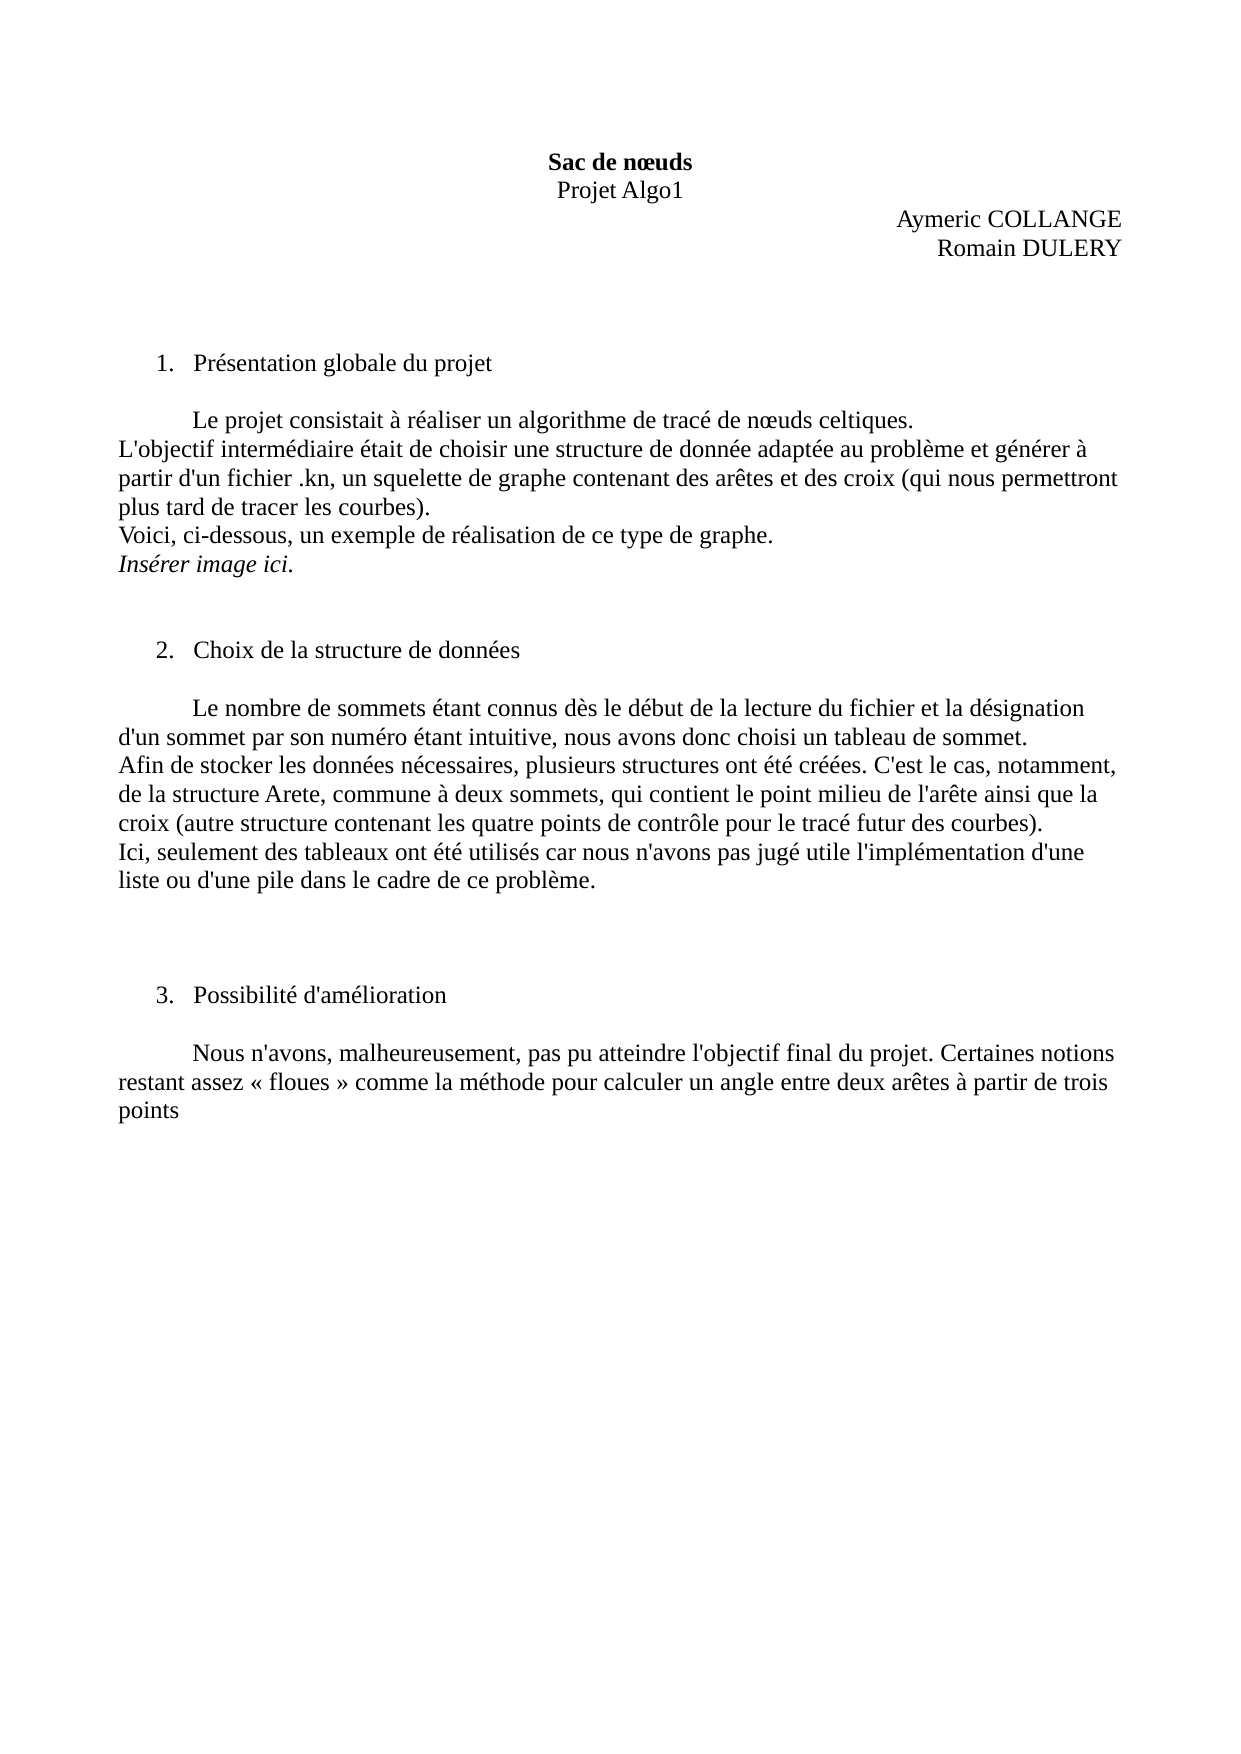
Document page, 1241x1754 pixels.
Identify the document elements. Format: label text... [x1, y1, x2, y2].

text Romain DULERY [118, 233, 1122, 262]
list Présentation globale du projet [156, 348, 1122, 377]
text Insérer image ici. [118, 549, 1122, 578]
text Projet Algo1 [118, 176, 1122, 204]
text Aymeric COLLANGE [118, 204, 1122, 233]
text Le projet consistait à réaliser un algorithme de tracé de nœuds celtiques. [118, 406, 1122, 434]
text Sac de nœuds [118, 147, 1122, 176]
text L'objectif intermédiaire était de choisir une structure de donnée adaptée au problème et générer à partir d'un fichier .kn, un squelette de graphe contenant des arêtes et des croix (qui nous permettront plus tard de tracer les courbes). [118, 434, 1122, 521]
text Afin de stocker les données nécessaires, plusieurs structures ont été créées. C'est le cas, notamment, de la structure Arete, commune à deux sommets, qui contient le point milieu de l'arête ainsi que la croix (autre structure contenant les quatre points de contrôle pour le tracé futur des courbes). [118, 751, 1122, 837]
list Possibilité d'amélioration [156, 981, 1122, 1009]
text Le nombre de sommets étant connus dès le début de la lecture du fichier et la désignation d'un sommet par son numéro étant intuitive, nous avons donc choisi un tableau de sommet. [118, 693, 1122, 751]
text Ici, seulement des tableaux ont été utilisés car nous n'avons pas jugé utile l'implémentation d'une liste ou d'une pile dans le cadre de ce problème. [118, 837, 1122, 894]
text Voici, ci-dessous, un exemple de réalisation de ce type de graphe. [118, 521, 1122, 549]
list Choix de la structure de données [156, 636, 1122, 664]
text Nous n'avons, malheureusement, pas pu atteindre l'objectif final du projet. Certaines notions restant assez « floues » comme la méthode pour calculer un angle entre deux arêtes à partir de trois points [118, 1038, 1122, 1124]
